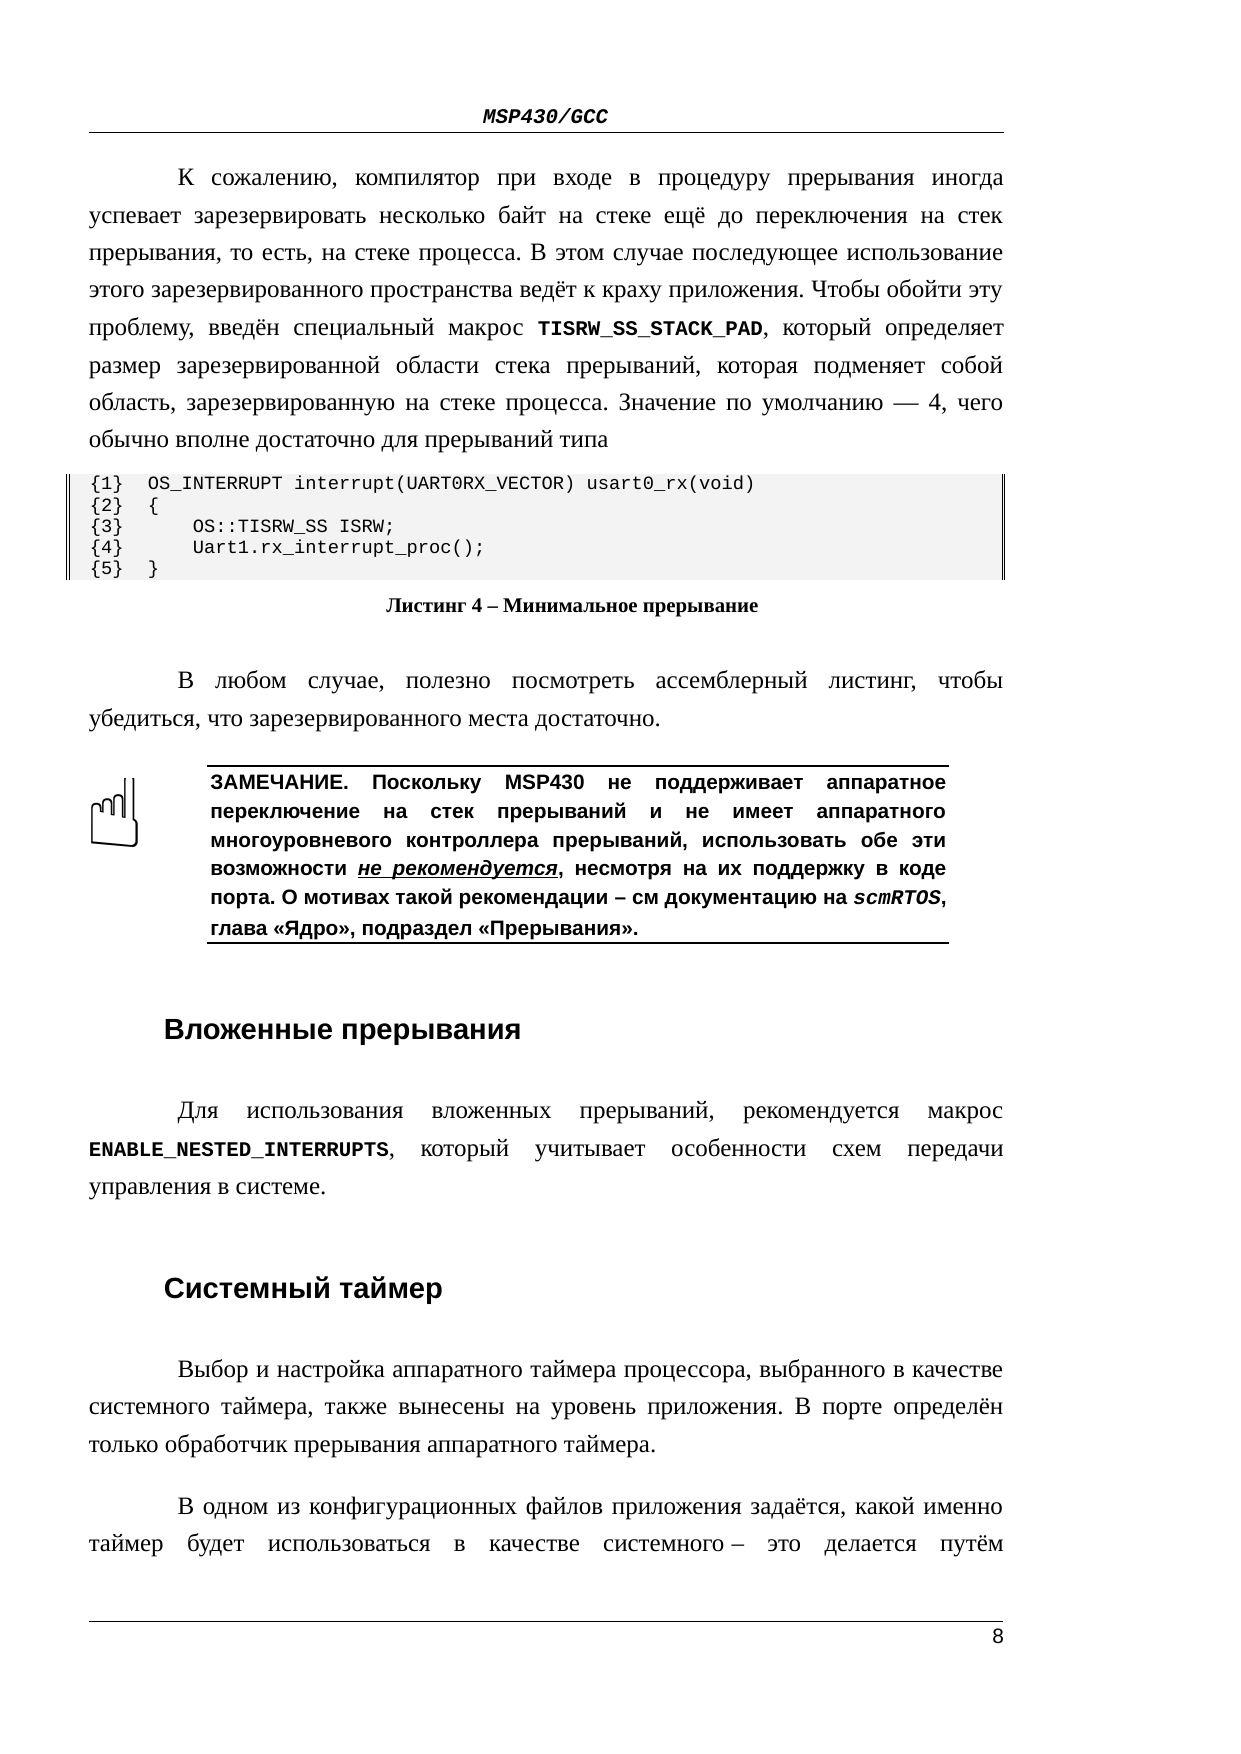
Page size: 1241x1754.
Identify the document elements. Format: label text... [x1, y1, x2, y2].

list OS::TISRW_SS ISRW; [70, 517, 1002, 538]
text ЗАМЕЧАНИЕ. Поскольку MSP430 не поддерживает аппаратное переключение на стек прерываний и не имеет аппаратного многоуровневого контроллера прерываний, использовать обе эти возможности не рекомендуется, несмотря на их поддержку в коде порта. О мотивах такой рекомендации – см документацию на scmRTOS, глава «Ядро», подраздел «Прерывания». [207, 767, 949, 942]
text К сожалению, компилятор при входе в процедуру прерывания иногда успевает зарезервировать несколько байт на стеке ещё до переключения на стек прерывания, то есть, на стеке процесса. В этом случае последующее использование этого зарезервированного пространства ведёт к краху приложения. Чтобы обойти эту проблему, введён специальный макрос TISRW_SS_STACK_PAD, который определяет размер зарезервированной области стека прерываний, которая подменяет собой область, зарезервированную на стеке процесса. Значение по умолчанию — 4, чего обычно вполне достаточно для прерываний типа [88, 162, 1004, 453]
text В любом случае, полезно посмотреть ассемблерный листинг, чтобы убедиться, что зарезервированного места достаточно. [88, 665, 1004, 731]
text В одном из конфигурационных файлов приложения задаётся, какой именно таймер будет использоваться в качестве системного – это делается путём [88, 1491, 1004, 1557]
list Uart1.rx_interrupt_proc(); [70, 538, 1002, 559]
subtitle Вложенные прерывания [163, 1012, 886, 1045]
text  [84, 778, 176, 864]
subtitle Системный таймер [163, 1271, 886, 1304]
text Для использования вложенных прерываний, рекомендуется макрос ENABLE_NESTED_INTERRUPTS, который учитывает особенности схем передачи управления в системе. [88, 1095, 1004, 1199]
list } [70, 559, 1002, 580]
text Выбор и настройка аппаратного таймера процессора, выбранного в качестве системного таймера, также вынесены на уровень приложения. В порте определён только обработчик прерывания аппаратного таймера. [88, 1354, 1004, 1457]
text Листинг 4 – Минимальное прерывание [141, 593, 1002, 617]
list OS_INTERRUPT interrupt(UART0RX_VECTOR) usart0_rx(void) [70, 474, 1002, 495]
list { [70, 495, 1002, 517]
